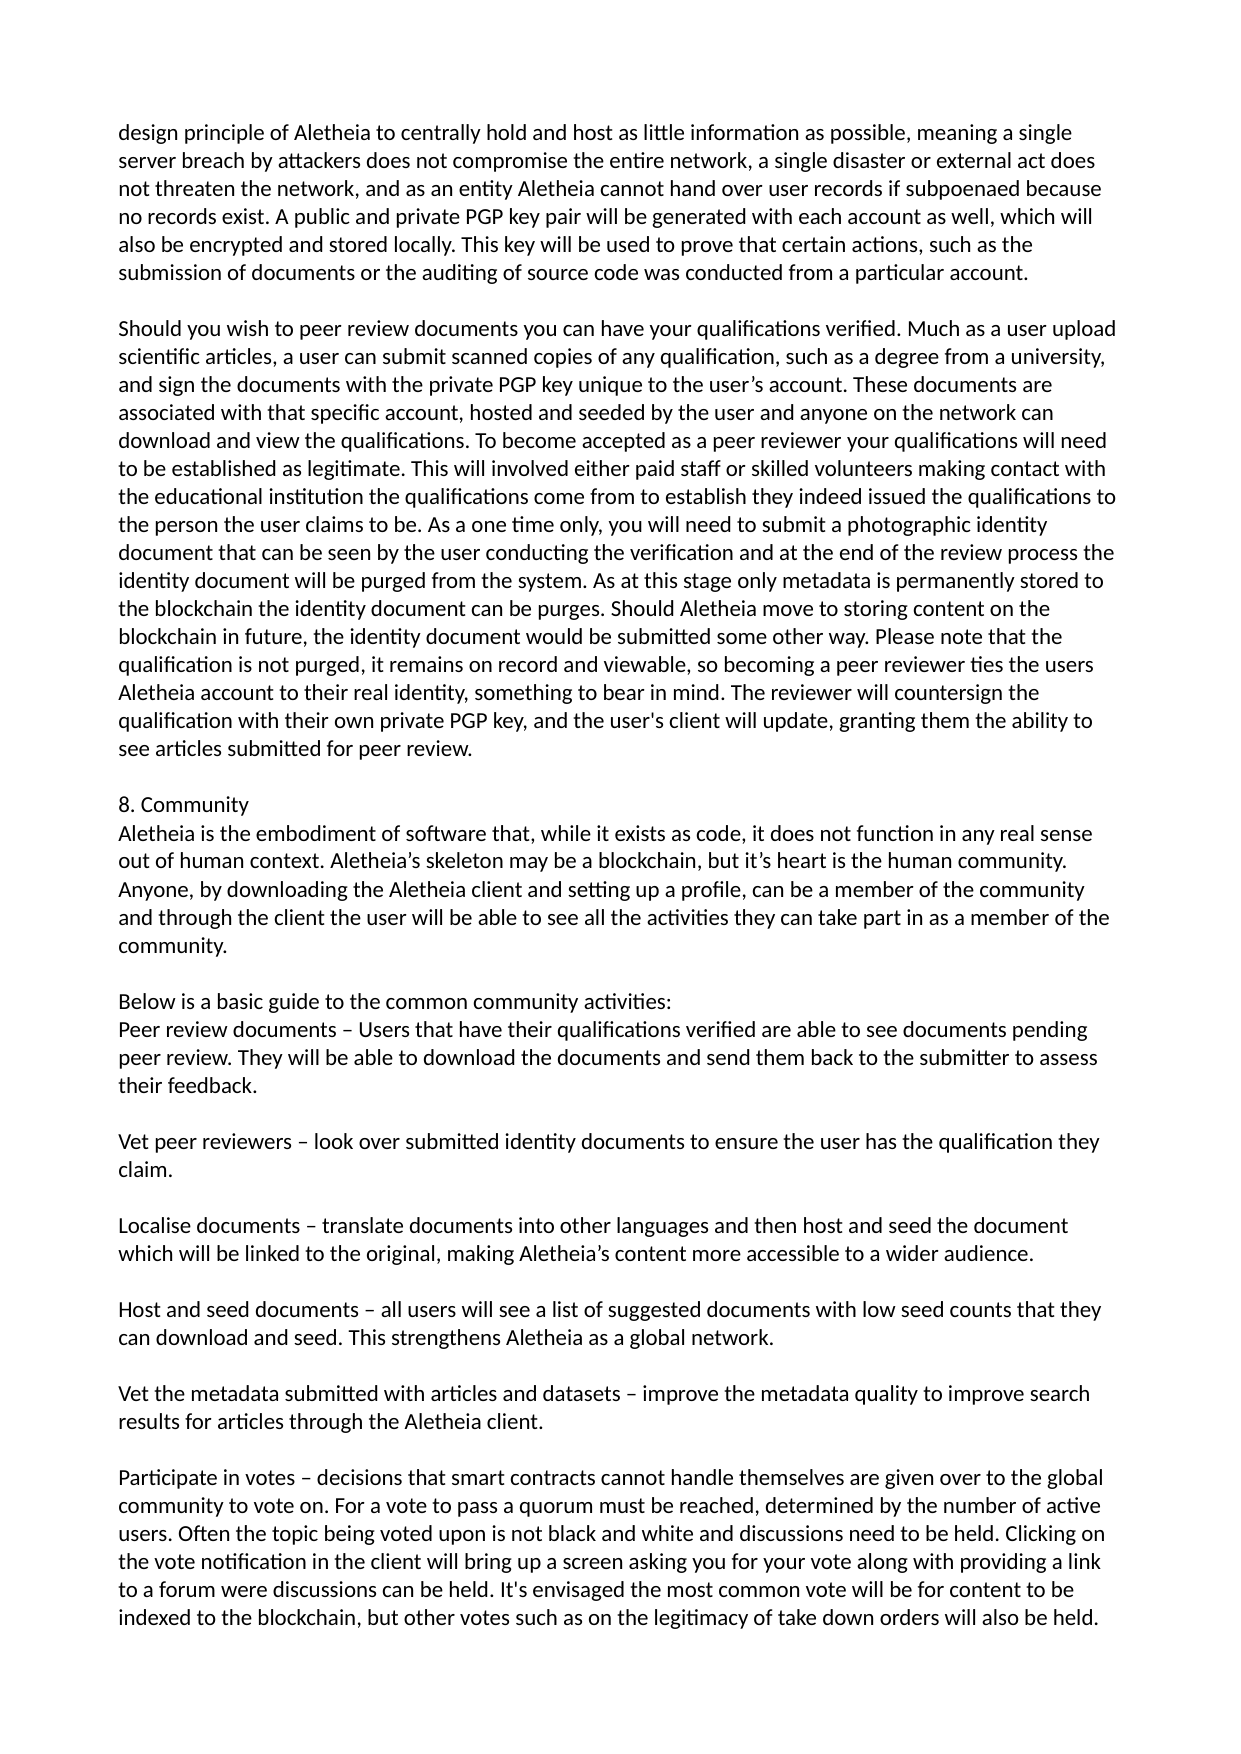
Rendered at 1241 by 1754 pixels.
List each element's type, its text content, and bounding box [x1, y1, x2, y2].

text Peer review documents – Users that have their qualifications verified are able to see documents pending peer review. They will be able to download the documents and send them back to the submitter to assess their feedback. [118, 1015, 1122, 1099]
text Should you wish to peer review documents you can have your qualifications verified. Much as a user upload scientific articles, a user can submit scanned copies of any qualification, such as a degree from a university, and sign the documents with the private PGP key unique to the user’s account. These documents are associated with that specific account, hosted and seeded by the user and anyone on the network can download and view the qualifications. To become accepted as a peer reviewer your qualifications will need to be established as legitimate. This will involved either paid staff or skilled volunteers making contact with the educational institution the qualifications come from to establish they indeed issued the qualifications to the person the user claims to be. As a one time only, you will need to submit a photographic identity document that can be seen by the user conducting the verification and at the end of the review process the identity document will be purged from the system. As at this stage only metadata is permanently stored to the blockchain the identity document can be purges. Should Aletheia move to storing content on the blockchain in future, the identity document would be submitted some other way. Please note that the qualification is not purged, it remains on record and viewable, so becoming a peer reviewer ties the users Aletheia account to their real identity, something to bear in mind. The reviewer will countersign the qualification with their own private PGP key, and the user's client will update, granting them the ability to see articles submitted for peer review. [118, 314, 1122, 763]
text design principle of Aletheia to centrally hold and host as little information as possible, meaning a single server breach by attackers does not compromise the entire network, a single disaster or external act does not threaten the network, and as an entity Aletheia cannot hand over user records if subpoenaed because no records exist. A public and private PGP key pair will be generated with each account as well, which will also be encrypted and stored locally. This key will be used to prove that certain actions, such as the submission of documents or the auditing of source code was conducted from a particular account. [118, 118, 1122, 286]
text 8. Community [118, 791, 1122, 819]
text Participate in votes – decisions that smart contracts cannot handle themselves are given over to the global community to vote on. For a vote to pass a quorum must be reached, determined by the number of active users. Often the topic being voted upon is not black and white and discussions need to be held. Clicking on the vote notification in the client will bring up a screen asking you for your vote along with providing a link to a forum were discussions can be held. It's envisaged the most common vote will be for content to be indexed to the blockchain, but other votes such as on the legitimacy of take down orders will also be held. [118, 1463, 1122, 1631]
text Vet the metadata submitted with articles and datasets – improve the metadata quality to improve search results for articles through the Aletheia client. [118, 1379, 1122, 1435]
text Aletheia is the embodiment of software that, while it exists as code, it does not function in any real sense out of human context. Aletheia’s skeleton may be a blockchain, but it’s heart is the human community. Anyone, by downloading the Aletheia client and setting up a profile, can be a member of the community and through the client the user will be able to see all the activities they can take part in as a member of the community. [118, 819, 1122, 959]
text Host and seed documents – all users will see a list of suggested documents with low seed counts that they can download and seed. This strengthens Aletheia as a global network. [118, 1295, 1122, 1351]
text Vet peer reviewers – look over submitted identity documents to ensure the user has the qualification they claim. [118, 1127, 1122, 1183]
text Localise documents – translate documents into other languages and then host and seed the document which will be linked to the original, making Aletheia’s content more accessible to a wider audience. [118, 1211, 1122, 1267]
text Below is a basic guide to the common community activities: [118, 987, 1122, 1015]
